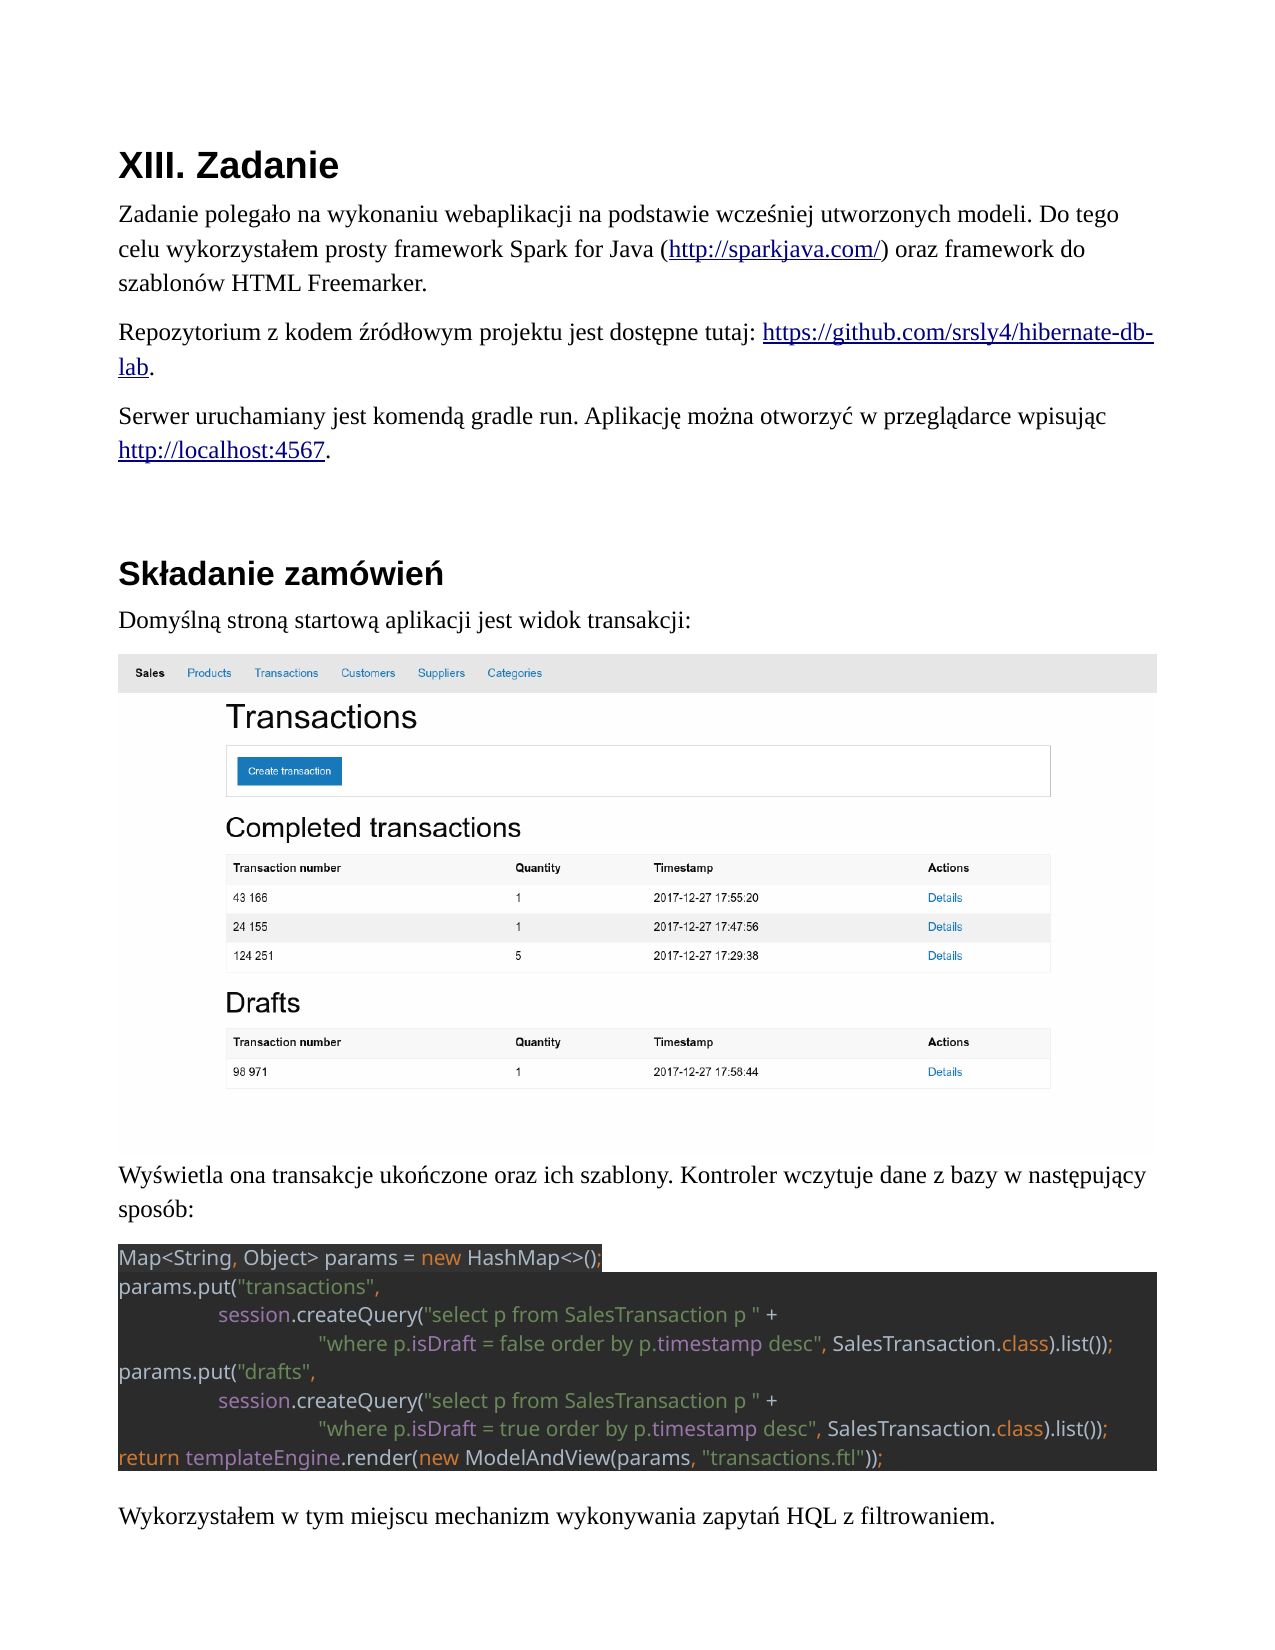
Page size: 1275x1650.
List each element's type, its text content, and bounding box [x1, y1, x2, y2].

text Serwer uruchamiany jest komendą gradle run. Aplikację można otworzyć w przeglądarce wpisując http://localhost:4567. [118, 401, 1157, 464]
text params.put("transactions", [118, 1272, 1157, 1300]
subtitle XIII. Zadanie [118, 143, 1157, 187]
text Map<String, Object> params = new HashMap<>(); [118, 1243, 1157, 1272]
text Domyślną stroną startową aplikacji jest widok transakcji: [118, 605, 1157, 634]
text params.put("drafts", [118, 1357, 1157, 1386]
text session.createQuery("select p from SalesTransaction p " + [118, 1300, 1157, 1329]
picture [118, 654, 1157, 1155]
text Wyświetla ona transakcje ukończone oraz ich szablony. Kontroler wczytuje dane z bazy w następujący sposób: [118, 1155, 1157, 1223]
text Zadanie polegało na wykonaniu webaplikacji na podstawie wcześniej utworzonych modeli. Do tego celu wykorzystałem prosty framework Spark for Java (http://sparkjava.com/) oraz framework do szablonów HTML Freemarker. [118, 199, 1157, 297]
text session.createQuery("select p from SalesTransaction p " + [118, 1386, 1157, 1414]
subtitle Składanie zamówień [118, 554, 1157, 593]
text return templateEngine.render(new ModelAndView(params, "transactions.ftl")); [118, 1443, 1157, 1471]
text "where p.isDraft = false order by p.timestamp desc", SalesTransaction.class).list()); [118, 1329, 1157, 1357]
text "where p.isDraft = true order by p.timestamp desc", SalesTransaction.class).list()); [118, 1414, 1157, 1443]
text Wykorzystałem w tym miejscu mechanizm wykonywania zapytań HQL z filtrowaniem. [118, 1501, 1157, 1529]
text Repozytorium z kodem źródłowym projektu jest dostępne tutaj: https://github.com/srsly4/hibernate-db-lab. [118, 317, 1157, 381]
